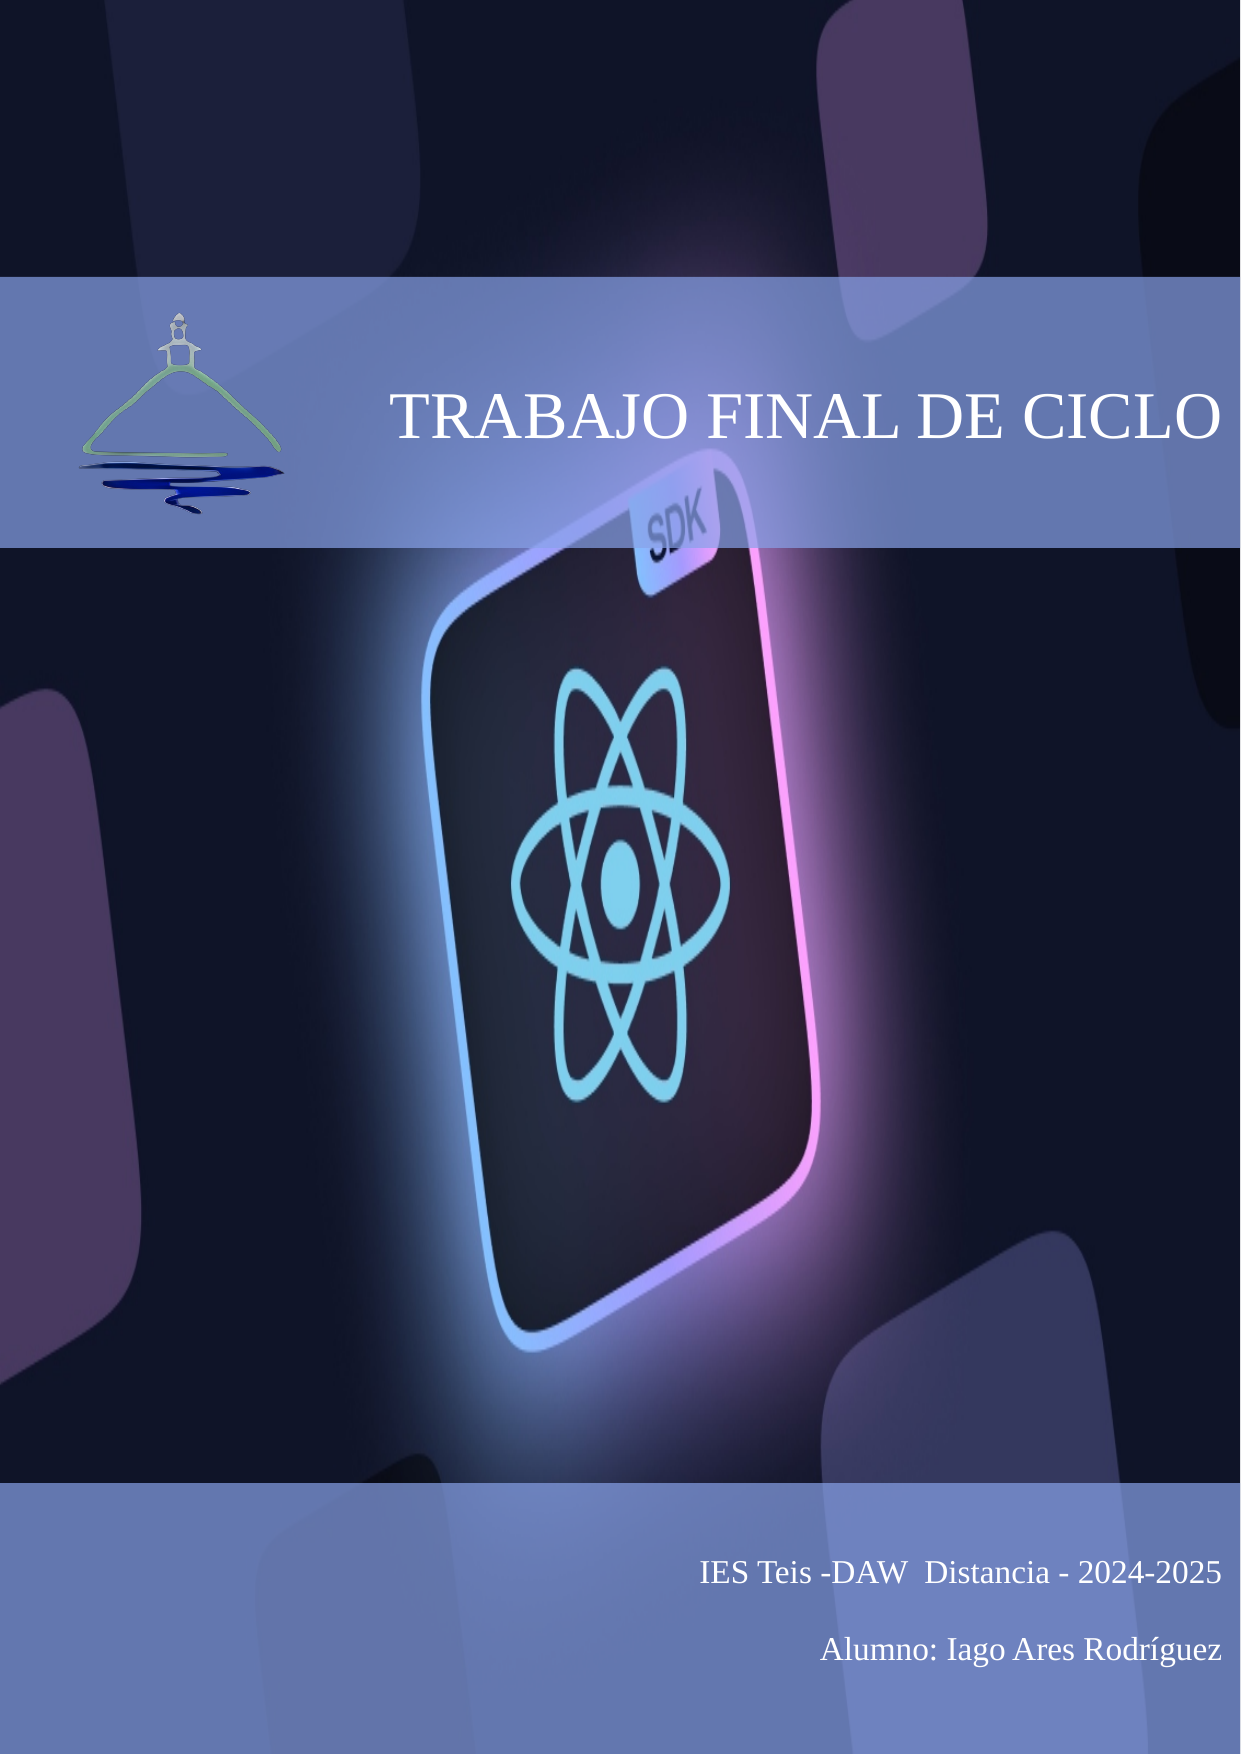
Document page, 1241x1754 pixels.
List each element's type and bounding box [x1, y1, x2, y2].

picture [66, 299, 289, 521]
picture [0, 548, 1241, 1483]
picture [0, 0, 1241, 276]
